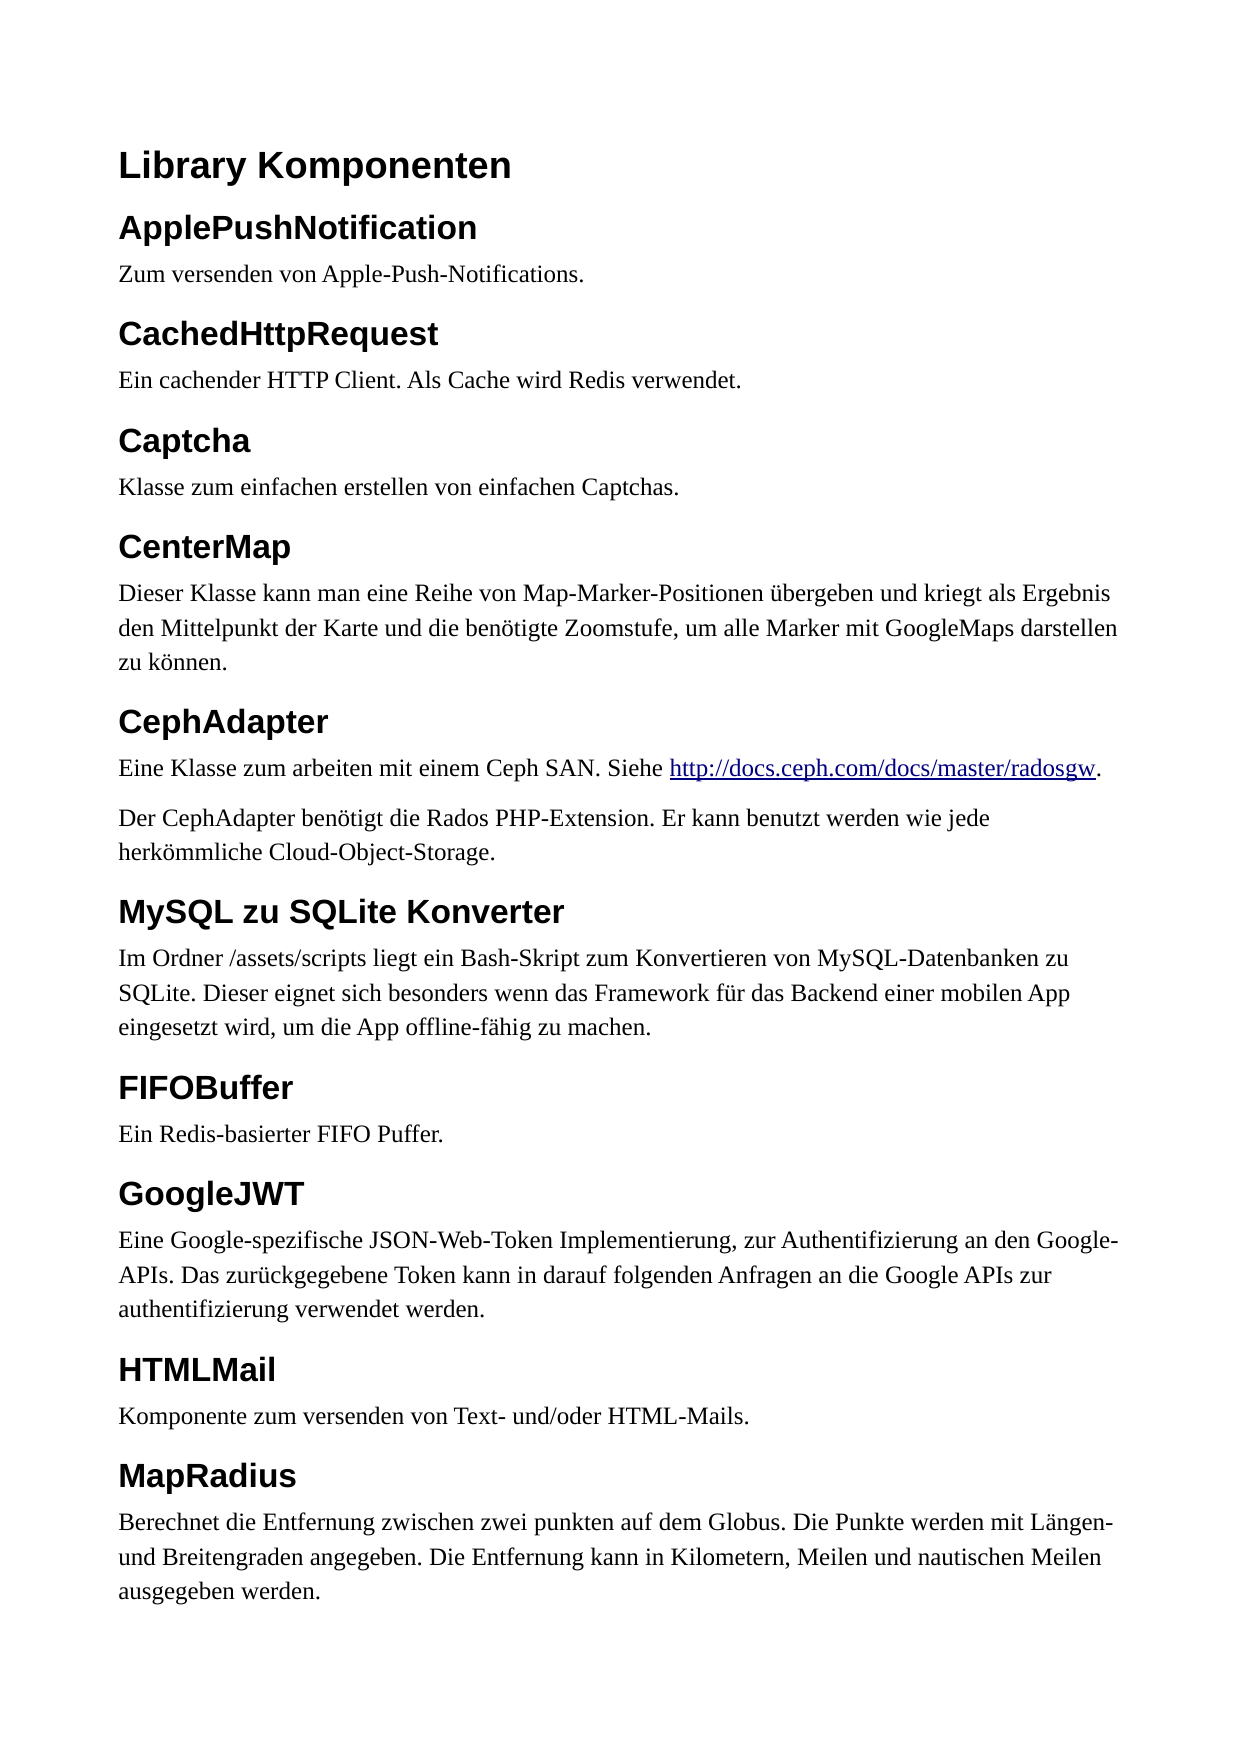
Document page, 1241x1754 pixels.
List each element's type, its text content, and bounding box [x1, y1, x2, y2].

text Komponente zum versenden von Text- und/oder HTML-Mails. [118, 1401, 1122, 1429]
text Ein cachender HTTP Client. Als Cache wird Redis verwendet. [118, 365, 1122, 394]
text Ein Redis-basierter FIFO Puffer. [118, 1119, 1122, 1148]
text Eine Klasse zum arbeiten mit einem Ceph SAN. Siehe http://docs.ceph.com/docs/master/radosgw. [118, 753, 1122, 782]
text Im Ordner /assets/scripts liegt ein Bash-Skript zum Konvertieren von MySQL-Datenbanken zu SQLite. Dieser eignet sich besonders wenn das Framework für das Backend einer mobilen App eingesetzt wird, um die App offline-fähig zu machen. [118, 943, 1122, 1041]
text Zum versenden von Apple-Push-Notifications. [118, 259, 1122, 287]
subtitle HTMLMail [118, 1350, 1122, 1388]
subtitle MySQL zu SQLite Konverter [118, 892, 1122, 931]
subtitle Captcha [118, 421, 1122, 459]
subtitle CachedHttpRequest [118, 314, 1122, 353]
text Eine Google-spezifische JSON-Web-Token Implementierung, zur Authentifizierung an den Google-APIs. Das zurückgegebene Token kann in darauf folgenden Anfragen an die Google APIs zur authentifizierung verwendet werden. [118, 1225, 1122, 1323]
subtitle CenterMap [118, 527, 1122, 566]
subtitle CephAdapter [118, 702, 1122, 741]
text Berechnet die Entfernung zwischen zwei punkten auf dem Globus. Die Punkte werden mit Längen- und Breitengraden angegeben. Die Entfernung kann in Kilometern, Meilen und nautischen Meilen ausgegeben werden. [118, 1507, 1122, 1605]
text Dieser Klasse kann man eine Reihe von Map-Marker-Positionen übergeben und kriegt als Ergebnis den Mittelpunkt der Karte und die benötigte Zoomstufe, um alle Marker mit GoogleMaps darstellen zu können. [118, 578, 1122, 676]
subtitle Library Komponenten [118, 143, 1122, 187]
subtitle ApplePushNotification [118, 208, 1122, 246]
text Klasse zum einfachen erstellen von einfachen Captchas. [118, 472, 1122, 500]
subtitle GoogleJWT [118, 1174, 1122, 1213]
subtitle MapRadius [118, 1456, 1122, 1495]
subtitle FIFOBuffer [118, 1068, 1122, 1106]
text Der CephAdapter benötigt die Rados PHP-Extension. Er kann benutzt werden wie jede herkömmliche Cloud-Object-Storage. [118, 803, 1122, 866]
